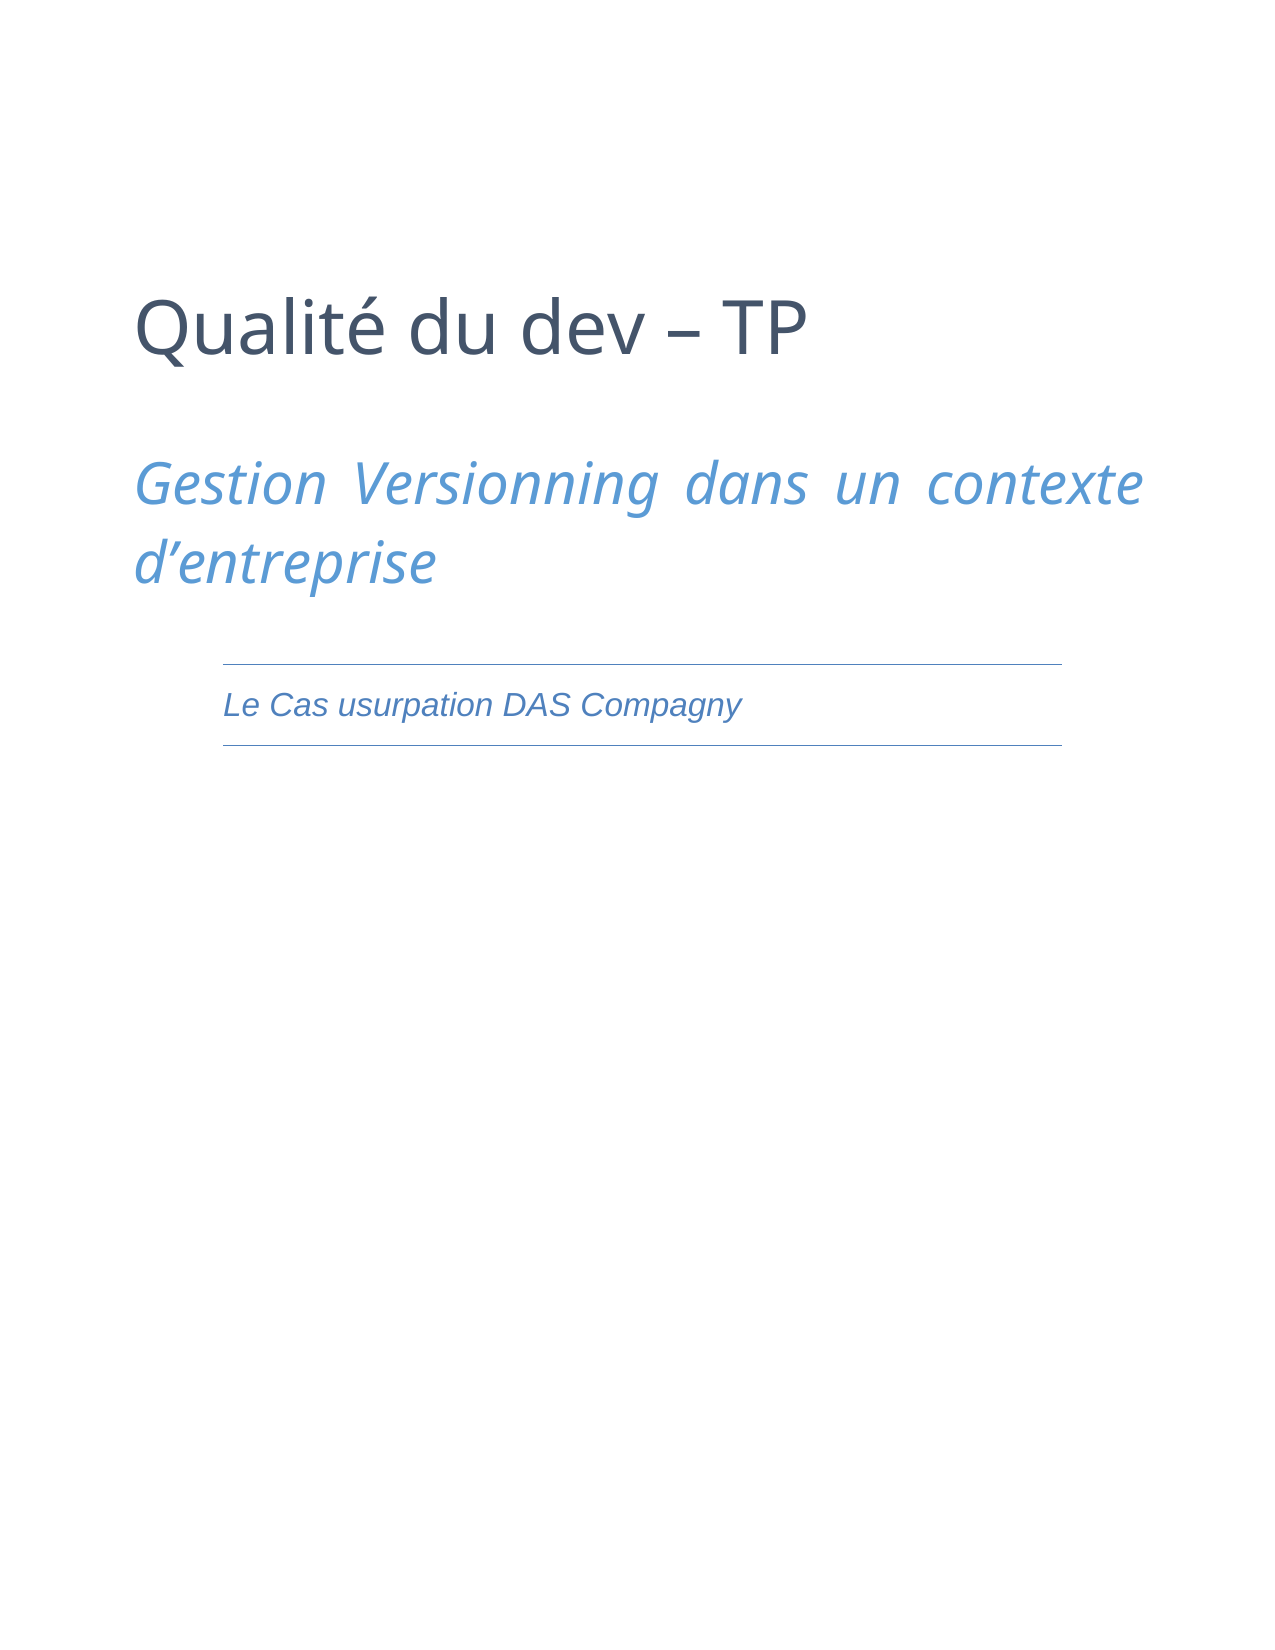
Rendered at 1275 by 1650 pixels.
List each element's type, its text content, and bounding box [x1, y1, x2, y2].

text Le Cas usurpation DAS Compagny [223, 665, 1062, 745]
subtitle Qualité du dev – TP [133, 285, 1152, 372]
subtitle Gestion Versionning dans un contexte d’entreprise [133, 442, 1152, 601]
